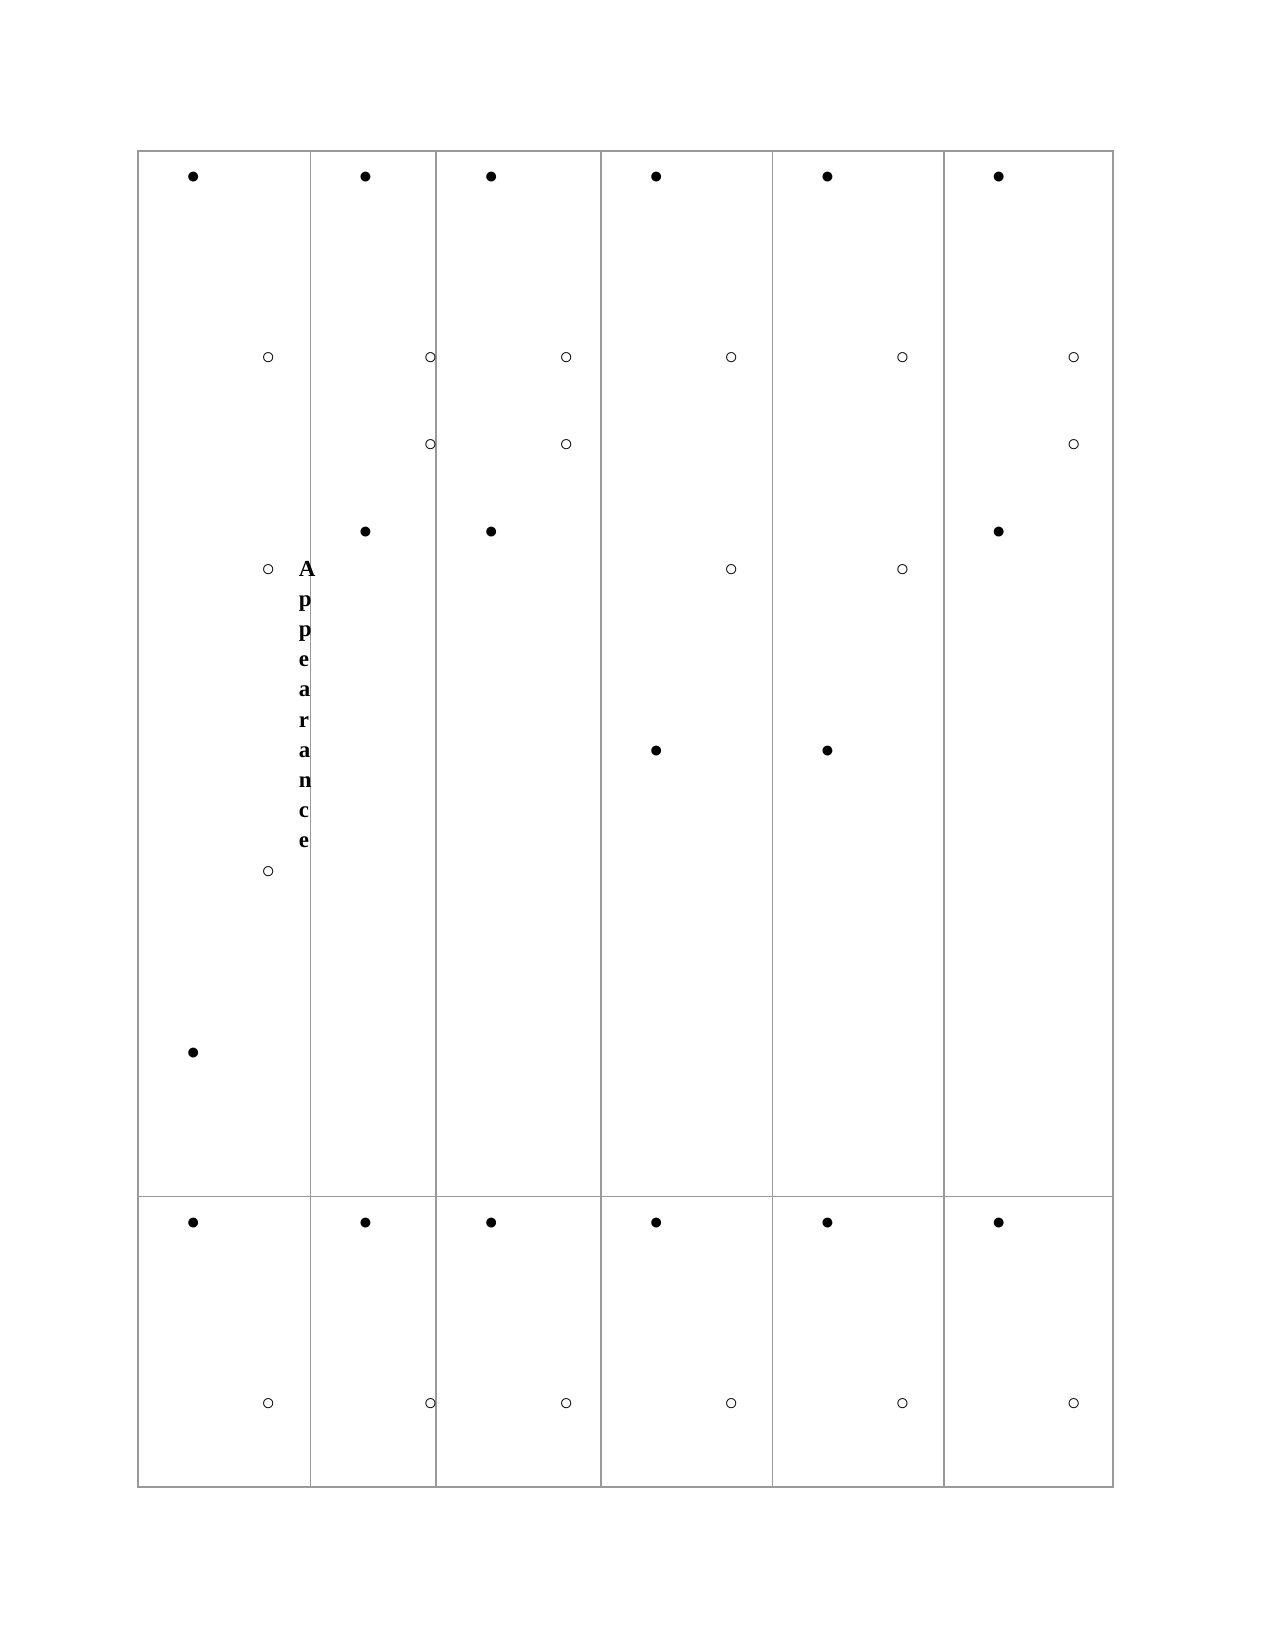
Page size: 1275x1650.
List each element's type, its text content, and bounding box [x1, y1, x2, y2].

table_cell [311, 1197, 435, 1486]
table_cell [437, 152, 600, 1196]
table_cell [945, 1197, 1112, 1486]
table_cell [773, 152, 943, 1196]
table_cell Appearance [139, 152, 310, 1196]
table_cell [773, 1197, 943, 1486]
table_cell [602, 1197, 772, 1486]
table_cell [311, 152, 435, 1196]
table_cell [602, 152, 772, 1196]
table_cell [437, 1197, 600, 1486]
table_cell Sales Method [139, 1197, 310, 1486]
table_cell [945, 152, 1112, 1196]
